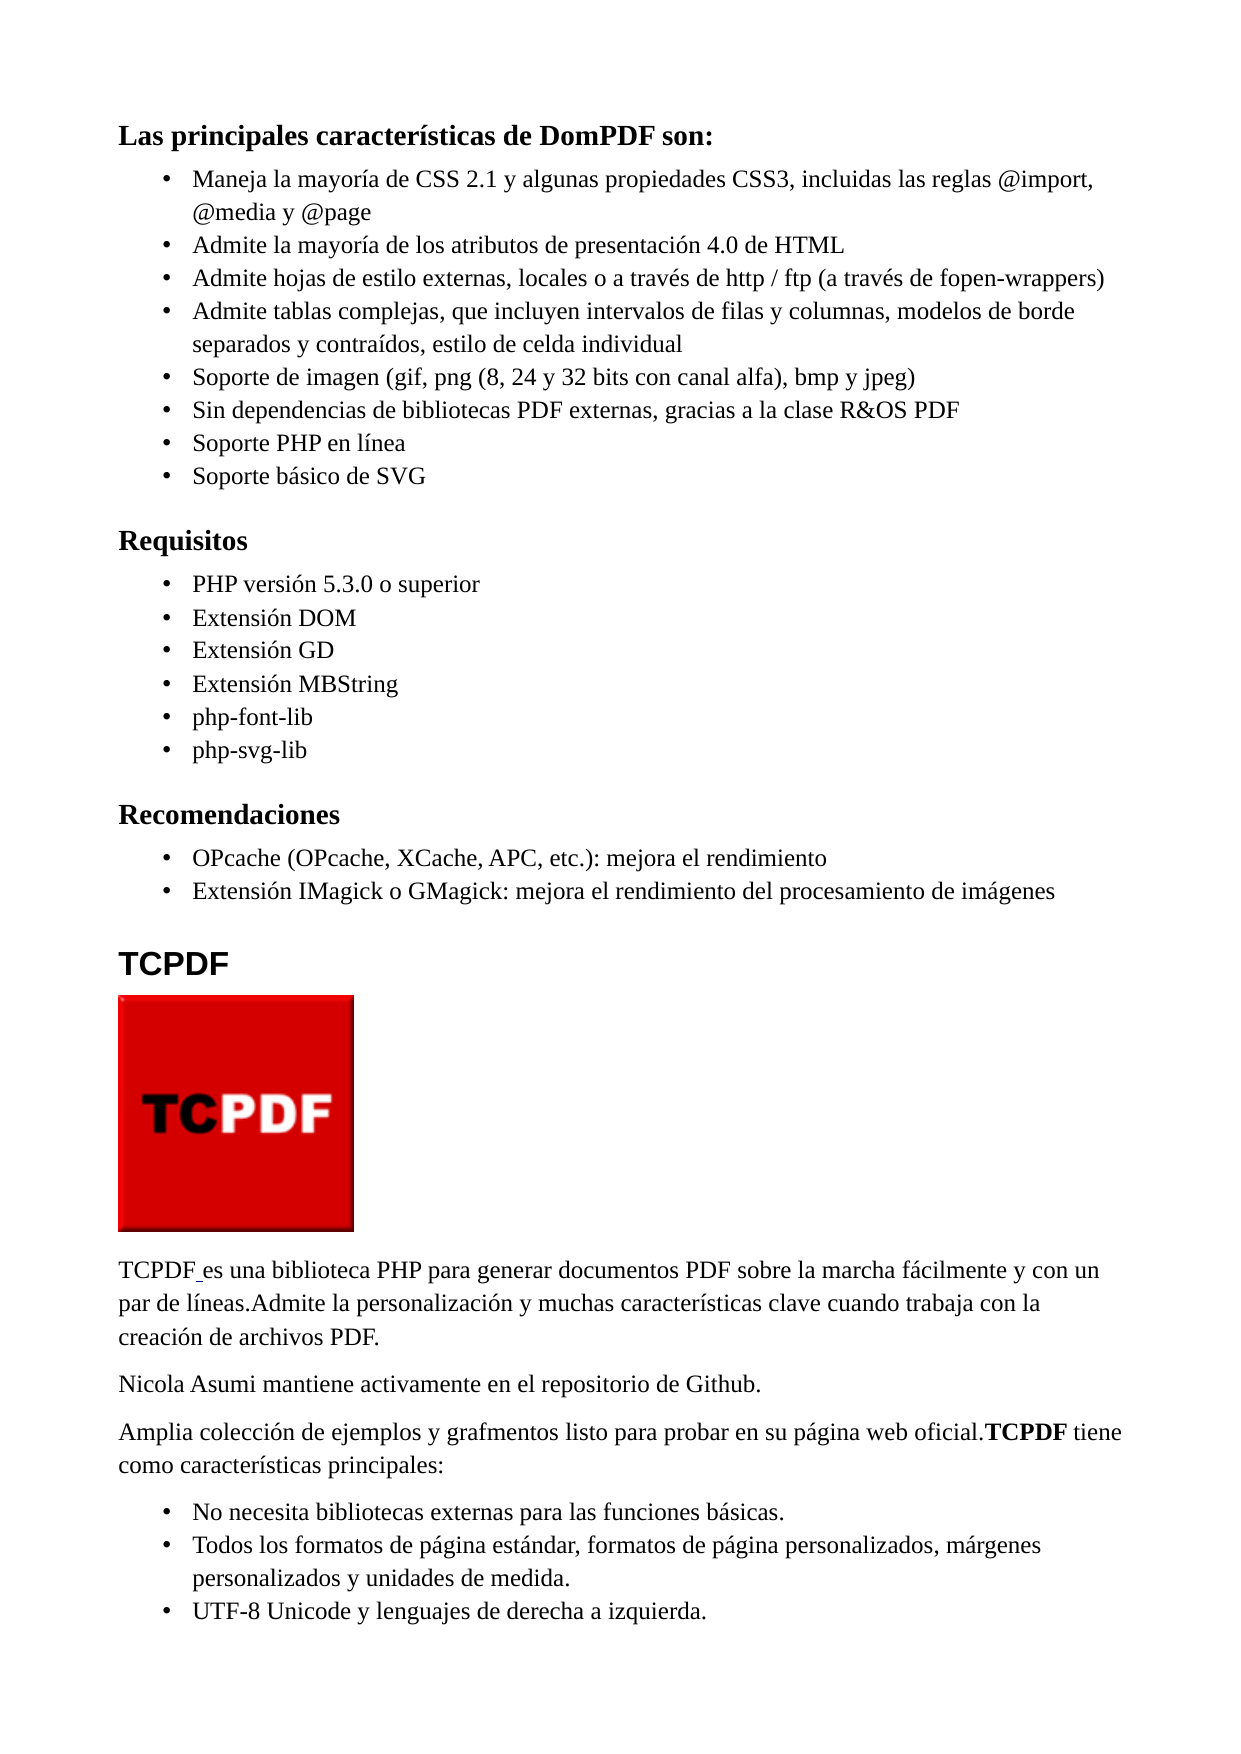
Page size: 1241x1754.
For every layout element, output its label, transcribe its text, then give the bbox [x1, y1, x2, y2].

list Admite hojas de estilo externas, locales o a través de http / ftp (a través de fopen-wrappers) [162, 263, 1122, 292]
list Extensión DOM [162, 603, 1122, 631]
subtitle Las principales características de DomPDF son: [118, 118, 1122, 152]
subtitle Recomendaciones [118, 797, 1122, 830]
list Todos los formatos de página estándar, formatos de página personalizados, márgenes personalizados y unidades de medida. [162, 1530, 1122, 1592]
subtitle TCPDF [118, 944, 1122, 983]
list Soporte de imagen (gif, png (8, 24 y 32 bits con canal alfa), bmp y jpeg) [162, 362, 1122, 391]
list Extensión MBString [162, 669, 1122, 697]
list Admite tablas complejas, que incluyen intervalos de filas y columnas, modelos de borde separados y contraídos, estilo de celda individual [162, 296, 1122, 358]
list OPcache (OPcache, XCache, APC, etc.): mejora el rendimiento [162, 843, 1122, 872]
list php-svg-lib [162, 735, 1122, 763]
list UTF-8 Unicode y lenguajes de derecha a izquierda. [162, 1596, 1122, 1625]
list Extensión GD [162, 636, 1122, 664]
text Amplia colección de ejemplos y grafmentos listo para probar en su página web oficial.TCPDF tiene como características principales: [118, 1417, 1122, 1478]
text Nicola Asumi mantiene activamente en el repositorio de Github. [118, 1369, 1122, 1398]
picture [118, 995, 354, 1232]
list No necesita bibliotecas externas para las funciones básicas. [162, 1497, 1122, 1526]
list Admite la mayoría de los atributos de presentación 4.0 de HTML [162, 230, 1122, 259]
list Sin dependencias de bibliotecas PDF externas, gracias a la clase R&OS PDF [162, 395, 1122, 424]
text TCPDF es una biblioteca PHP para generar documentos PDF sobre la marcha fácilmente y con un par de líneas.Admite la personalización y muchas características clave cuando trabaja con la creación de archivos PDF. [118, 1256, 1122, 1350]
list Maneja la mayoría de CSS 2.1 y algunas propiedades CSS3, incluidas las reglas @import, @media y @page [162, 164, 1122, 226]
list php-font-lib [162, 702, 1122, 730]
list Soporte PHP en línea [162, 428, 1122, 457]
list Extensión IMagick o GMagick: mejora el rendimiento del procesamiento de imágenes [162, 876, 1122, 905]
list Soporte básico de SVG [162, 461, 1122, 490]
subtitle Requisitos [118, 523, 1122, 557]
list PHP versión 5.3.0 o superior [162, 569, 1122, 598]
